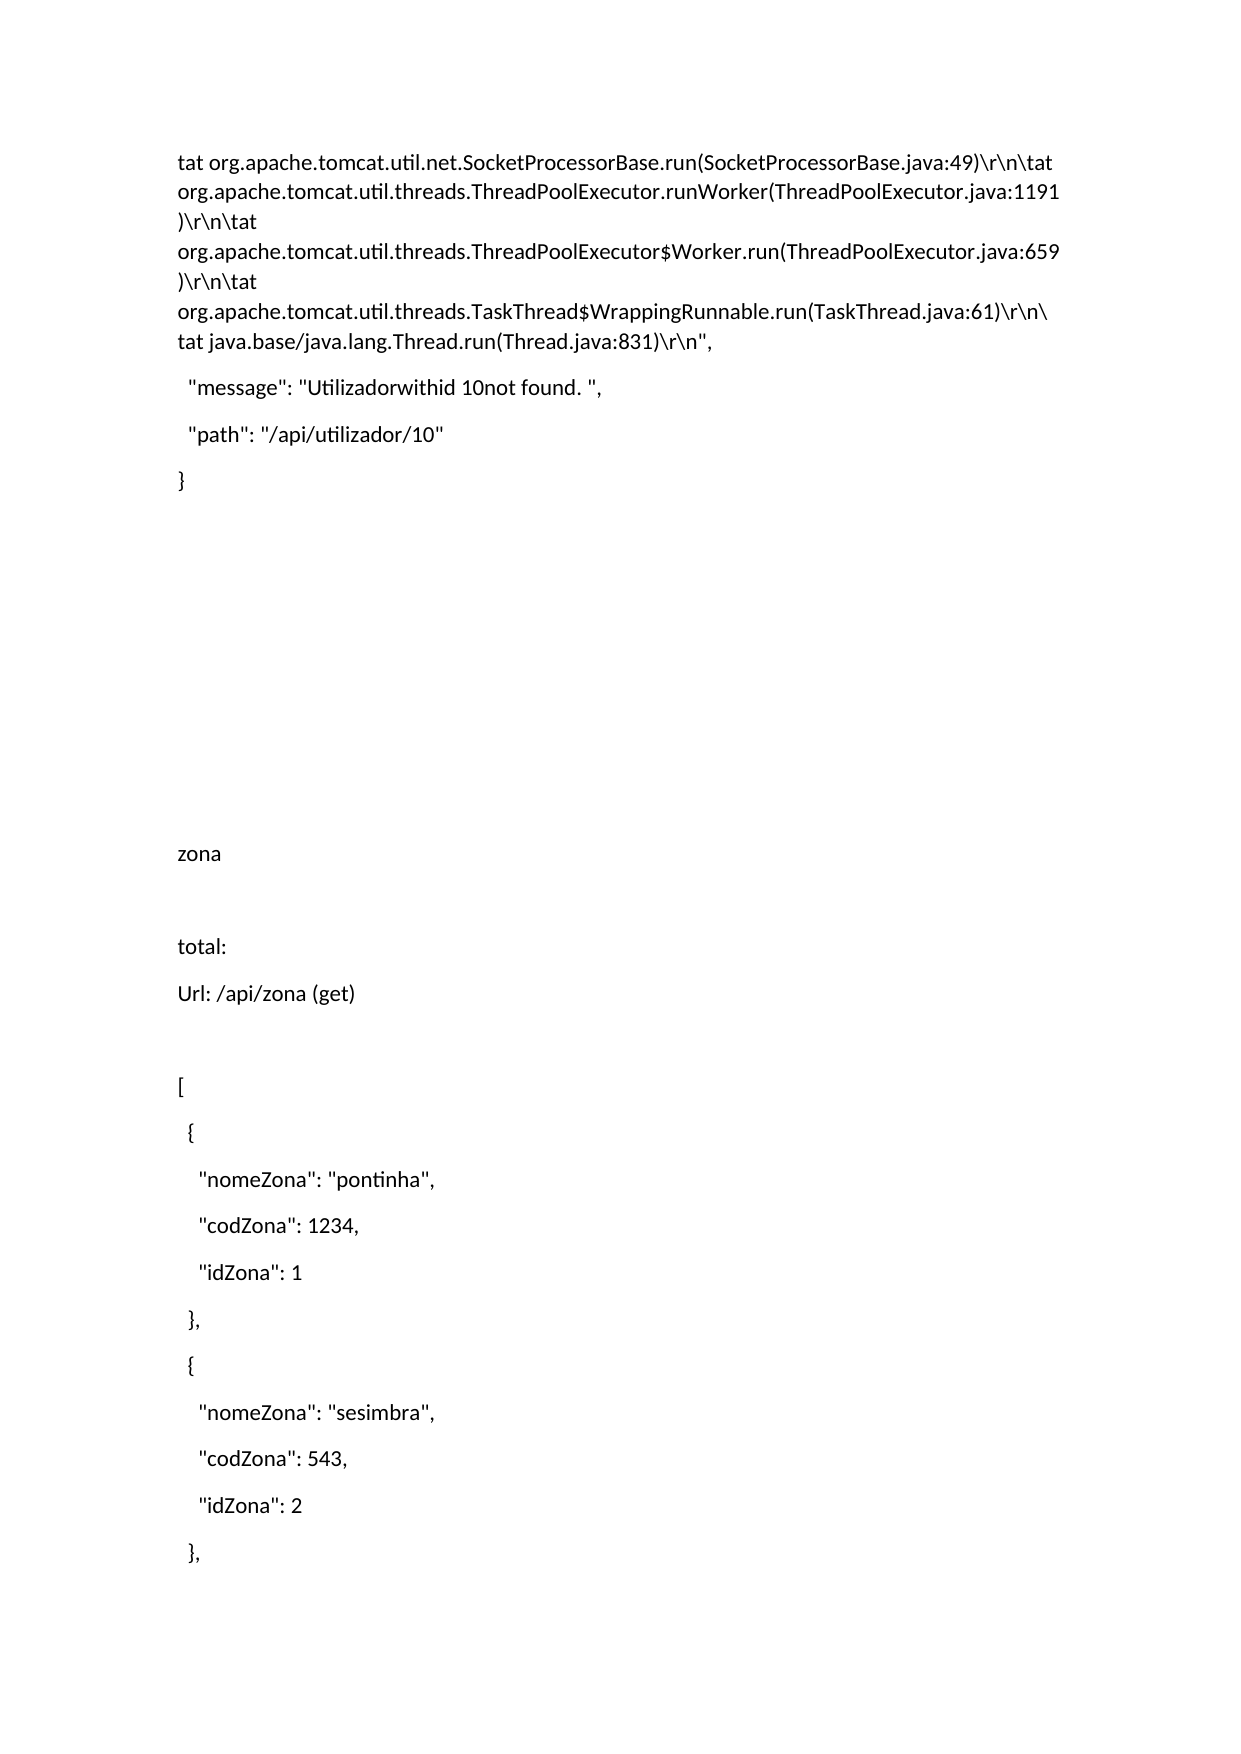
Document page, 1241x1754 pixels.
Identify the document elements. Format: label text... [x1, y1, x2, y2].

text "idZona": 1 [177, 1258, 1063, 1286]
text "nomeZona": "pontinha", [177, 1165, 1063, 1193]
text "codZona": 1234, [177, 1212, 1063, 1240]
text { [177, 1351, 1063, 1379]
text "nomeZona": "sesimbra", [177, 1398, 1063, 1426]
text { [177, 1118, 1063, 1147]
text "message": "Utilizadorwithid 10not found. ", [177, 373, 1063, 402]
text total: [177, 932, 1063, 960]
text "path": "/api/utilizador/10" [177, 420, 1063, 448]
text }, [177, 1305, 1063, 1333]
text Url: /api/zona (get) [177, 979, 1063, 1007]
text } [177, 467, 1063, 495]
text }, [177, 1538, 1063, 1566]
text [ [177, 1072, 1063, 1100]
text "codZona": 543, [177, 1444, 1063, 1472]
text tat org.apache.tomcat.util.net.SocketProcessorBase.run(SocketProcessorBase.java:49)\r\n\tat org.apache.tomcat.util.threads.ThreadPoolExecutor.runWorker(ThreadPoolExecutor.java:1191)\r\n\tat org.apache.tomcat.util.threads.ThreadPoolExecutor$Worker.run(ThreadPoolExecutor.java:659)\r\n\tat org.apache.tomcat.util.threads.TaskThread$WrappingRunnable.run(TaskThread.java:61)\r\n\tat java.base/java.lang.Thread.run(Thread.java:831)\r\n", [177, 148, 1063, 355]
text zona [177, 839, 1063, 867]
text "idZona": 2 [177, 1491, 1063, 1519]
